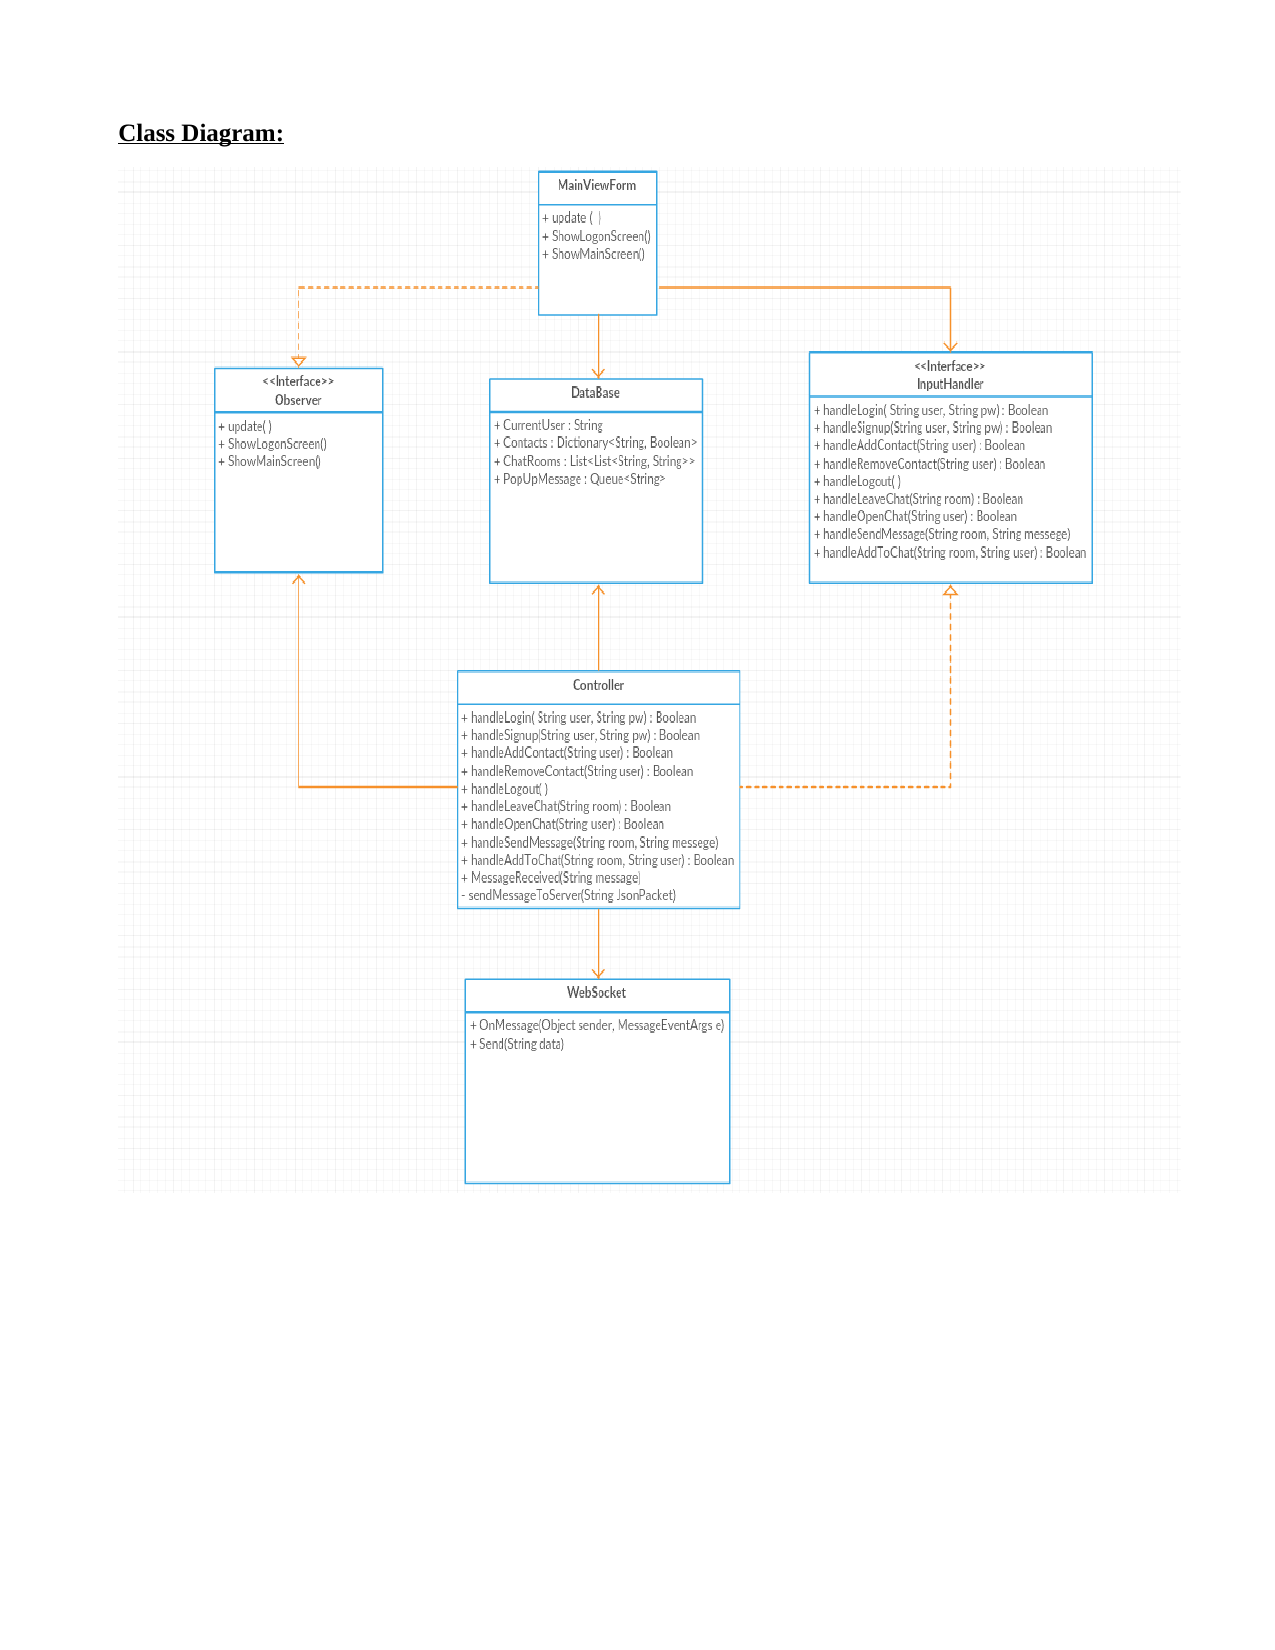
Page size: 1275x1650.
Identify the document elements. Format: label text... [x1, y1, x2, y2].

picture [118, 167, 1181, 1193]
text Class Diagram: [118, 118, 1157, 147]
